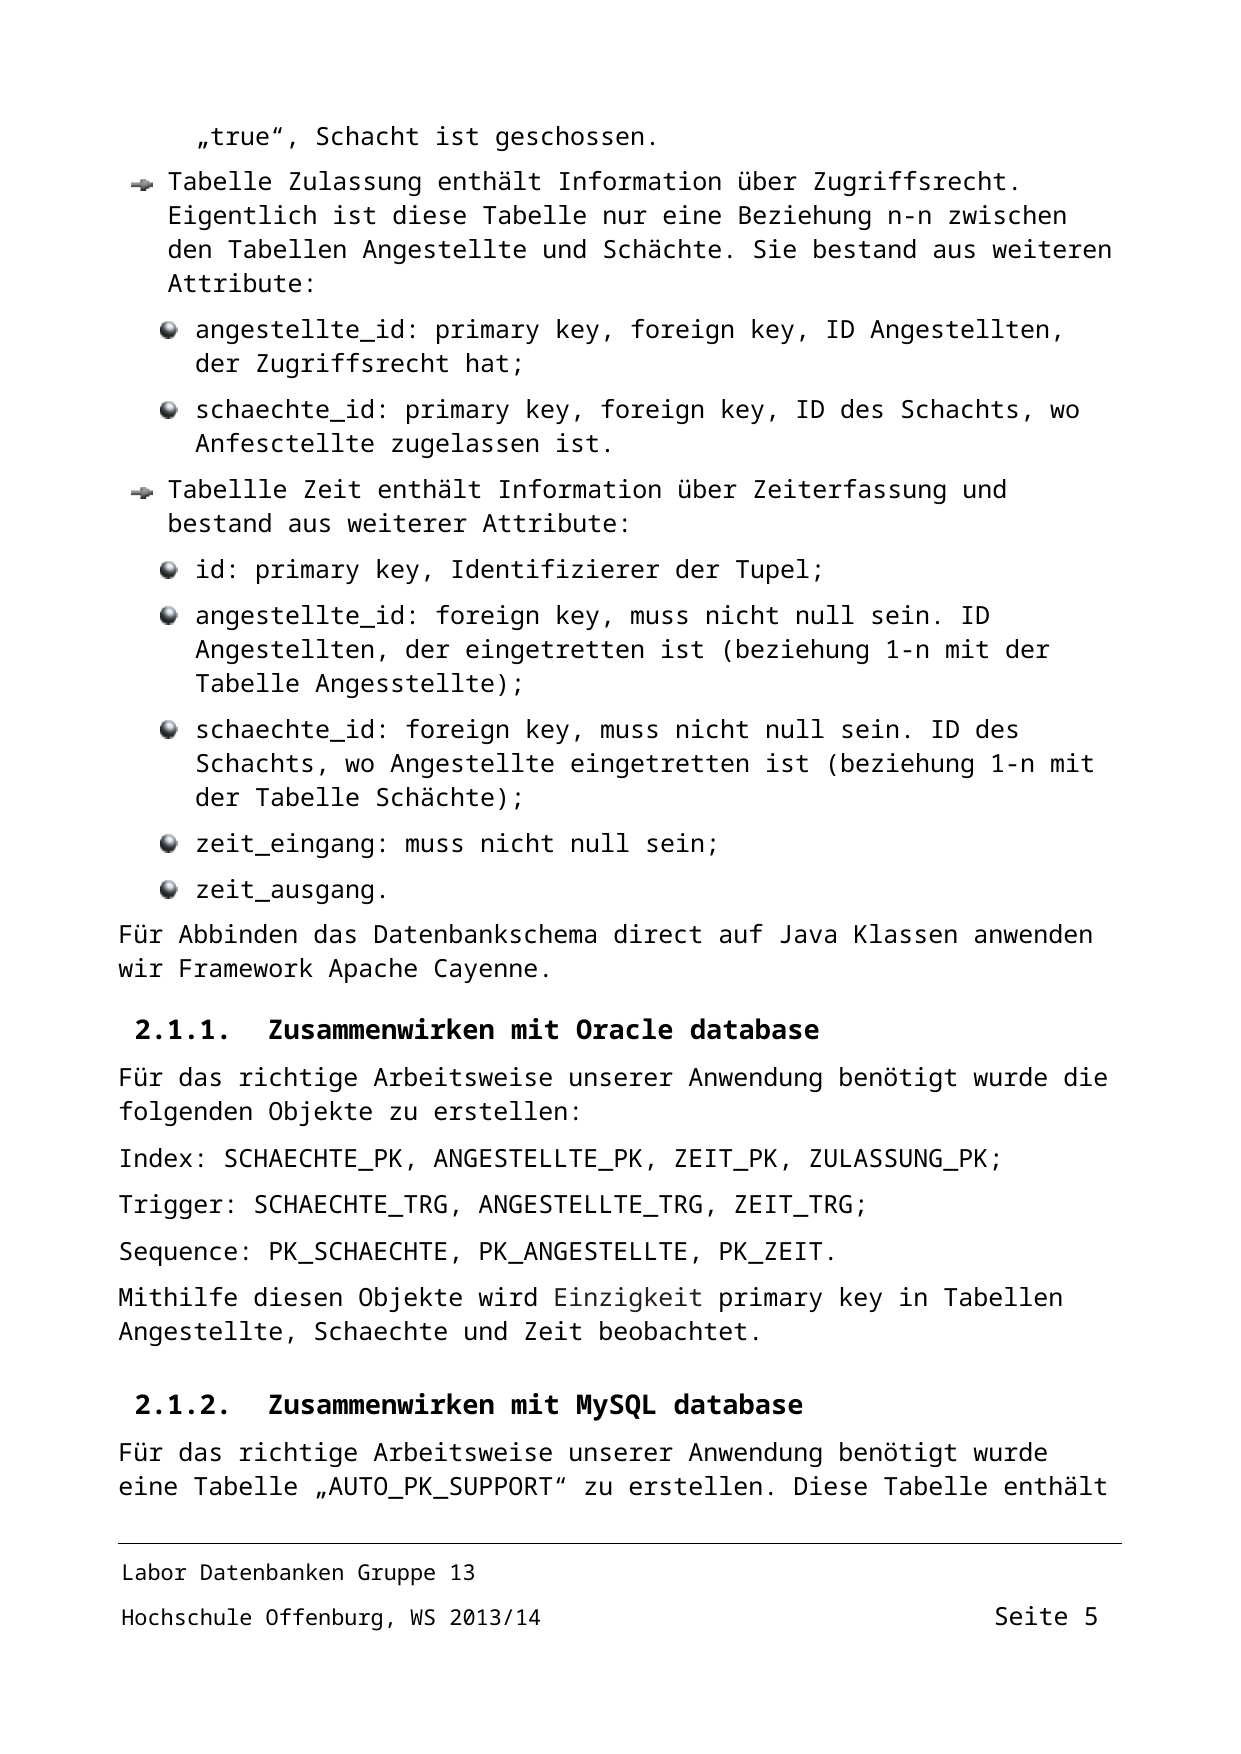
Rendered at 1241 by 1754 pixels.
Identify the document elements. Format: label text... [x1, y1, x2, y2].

picture [160, 401, 178, 419]
picture [160, 834, 178, 853]
text Mithilfe diesen Objekte wird Einzigkeit primary key in Tabellen Angestellte, Schaechte und Zeit beobachtet. [118, 1280, 1122, 1348]
text Für Abbinden das Datenbankschema direct auf Java Klassen anwenden wir Framework Apache Cayenne. [118, 917, 1122, 985]
list schaechte_id: foreign key, muss nicht null sein. ID des Schachts, wo Angestellte eingetretten ist (beziehung 1-n mit der Tabelle Schächte); [159, 711, 1122, 814]
list zeit_ausgang. [159, 871, 1122, 905]
list schaechte_id: primary key, foreign key, ID des Schachts, wo Anfesctellte zugelassen ist. [159, 392, 1122, 460]
picture [160, 321, 178, 339]
list „true“, Schacht ist geschossen. [159, 118, 1122, 152]
picture [160, 720, 178, 739]
picture [160, 561, 178, 579]
list Tabellle Zeit enthält Information über Zeiterfassung und bestand aus weiterer Attribute: [130, 472, 1122, 540]
text Sequence: PK_SCHAECHTE, PK_ANGESTELLTE, PK_ZEIT. [118, 1233, 1122, 1267]
subtitle Zusammenwirken mit Oracle database [118, 1010, 1122, 1047]
text Für das richtige Arbeitsweise unserer Anwendung benötigt wurde die folgenden Objekte zu erstellen: [118, 1059, 1122, 1128]
subtitle Zusammenwirken mit MySQL database [118, 1386, 1122, 1422]
text Trigger: SCHAECHTE_TRG, ANGESTELLTE_TRG, ZEIT_TRG; [118, 1187, 1122, 1221]
list angestellte_id: foreign key, muss nicht null sein. ID Angestellten, der eingetretten ist (beziehung 1-n mit der Tabelle Angesstellte); [159, 597, 1122, 700]
picture [160, 606, 178, 625]
text Für das richtige Arbeitsweise unserer Anwendung benötigt wurde eine Tabelle „AUTO_PK_SUPPORT“ zu erstellen. Diese Tabelle enthält [118, 1435, 1122, 1503]
picture [131, 487, 153, 499]
list Tabelle Zulassung enthält Information über Zugriffsrecht. Eigentlich ist diese Tabelle nur eine Beziehung n-n zwischen den Tabellen Angestellte und Schächte. Sie bestand aus weiteren Attribute: [130, 164, 1122, 300]
picture [131, 179, 153, 191]
list zeit_eingang: muss nicht null sein; [159, 825, 1122, 859]
list id: primary key, Identifizierer der Tupel; [159, 552, 1122, 586]
text Index: SCHAECHTE_PK, ANGESTELLTE_PK, ZEIT_PK, ZULASSUNG_PK; [118, 1140, 1122, 1174]
picture [160, 880, 178, 899]
list angestellte_id: primary key, foreign key, ID Angestellten, der Zugriffsrecht hat; [159, 312, 1122, 380]
